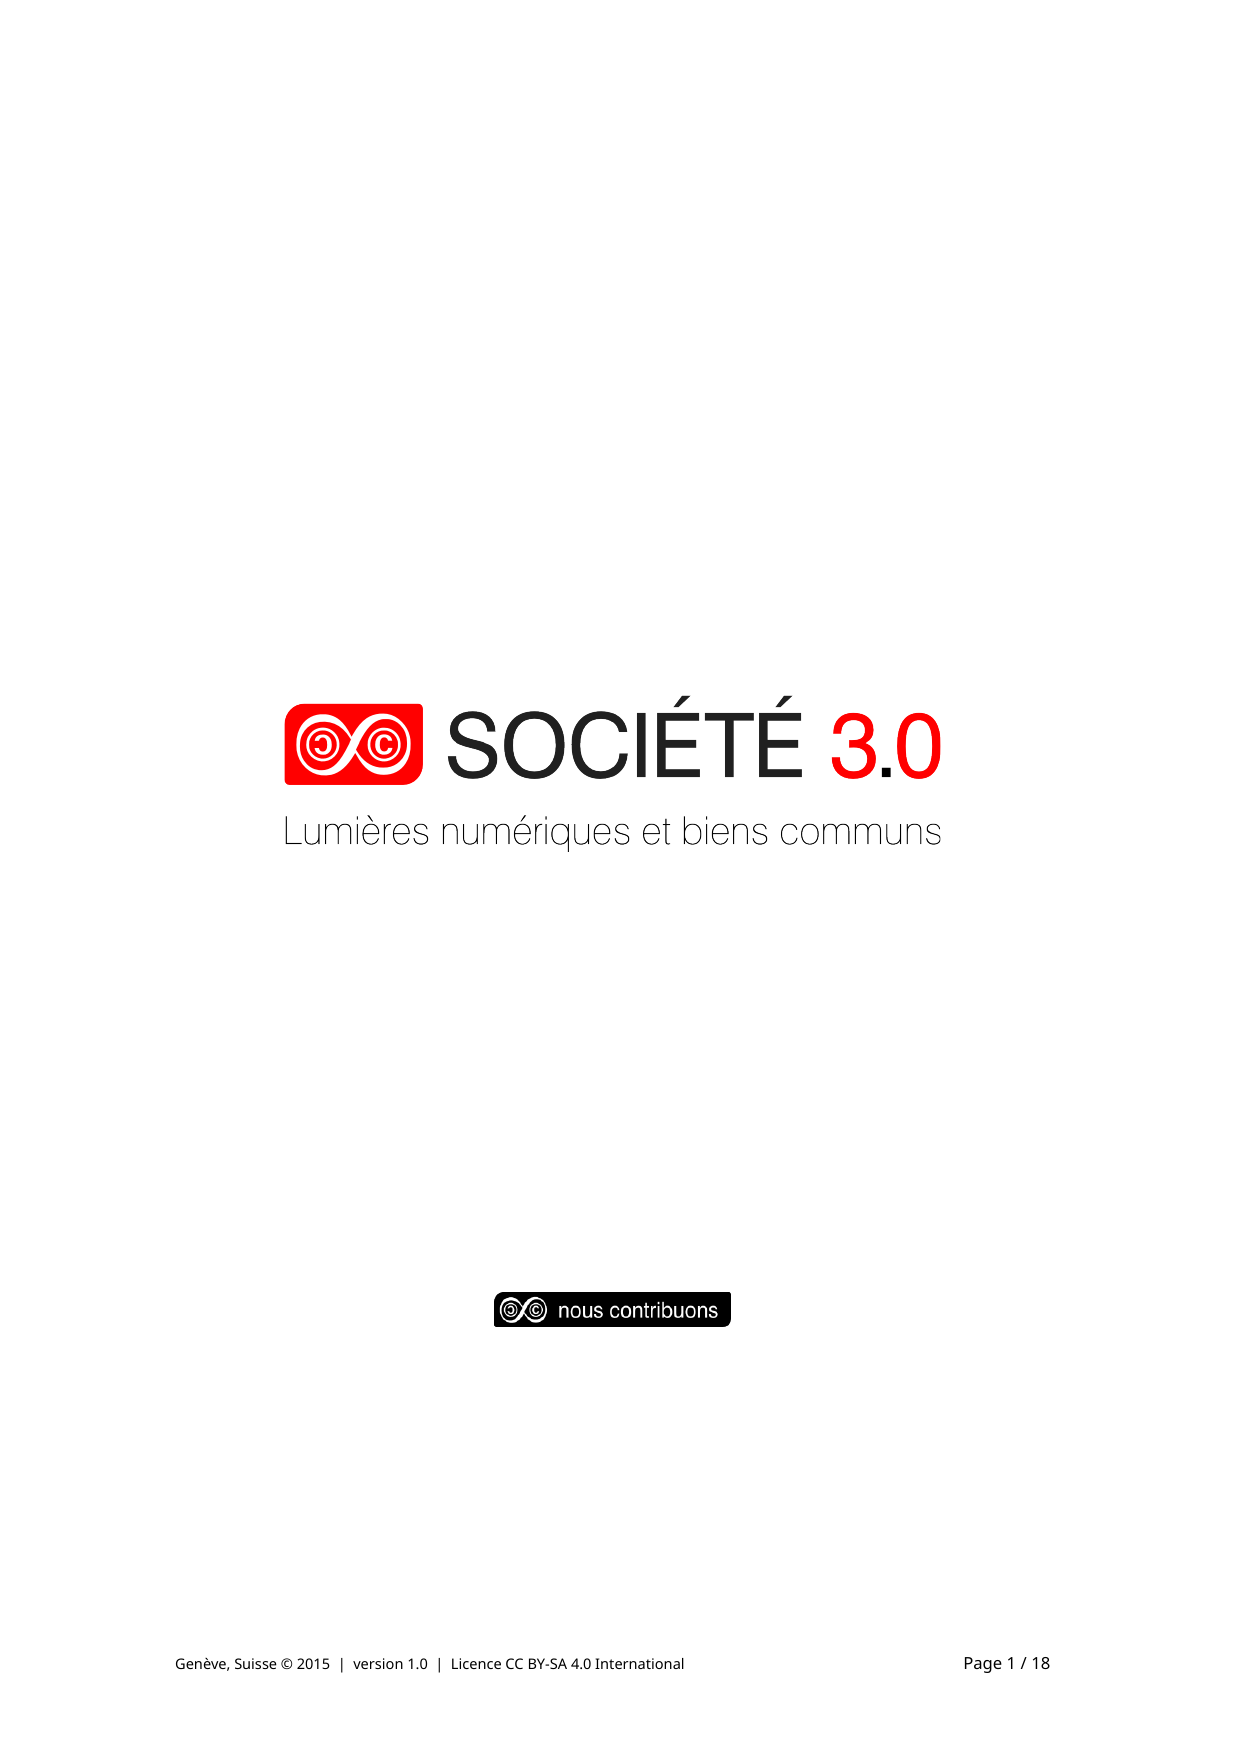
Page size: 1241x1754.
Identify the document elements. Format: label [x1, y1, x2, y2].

picture [284, 688, 941, 852]
picture [494, 1292, 731, 1327]
